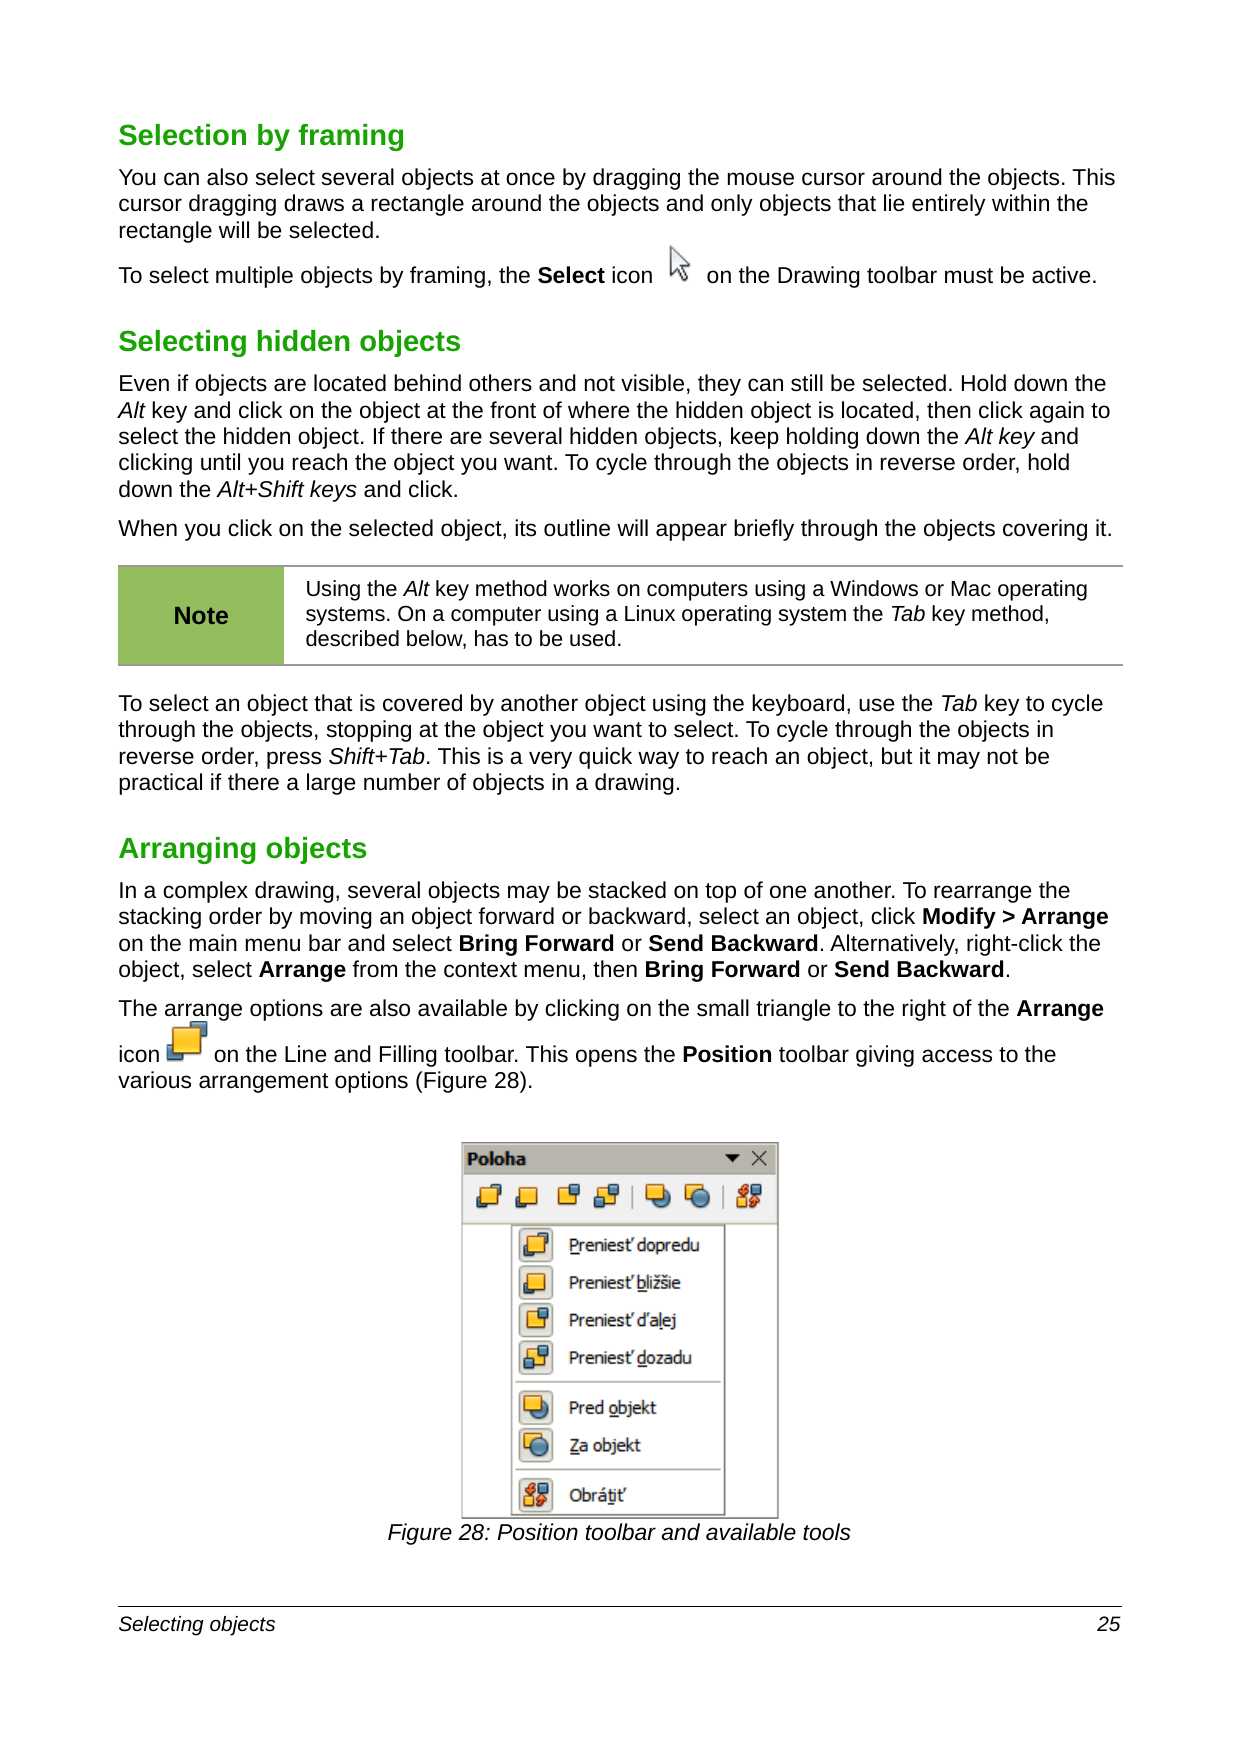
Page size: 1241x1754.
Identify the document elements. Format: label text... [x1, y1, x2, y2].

text When you click on the selected object, its outline will appear briefly through the objects covering it. [118, 514, 1122, 541]
picture [461, 1142, 779, 1519]
text The arrange options are also available by clicking on the small triangle to the right of the Arrange icon on the Line and Filling toolbar. This opens the Position toolbar giving access to the various arrangement options (Figure 28). [118, 995, 1122, 1093]
picture [166, 1021, 208, 1062]
subtitle Arranging objects [118, 831, 1122, 864]
text Figure 28: Position toolbar and available tools [322, 1153, 919, 1545]
subtitle Selection by framing [118, 118, 1122, 152]
table_header Note [118, 567, 284, 664]
text In a complex drawing, several objects may be stacked on top of one another. To rearrange the stacking order by moving an object forward or backward, select an object, click Modify > Arrange on the main menu bar and select Bring Forward or Send Backward. Alternatively, right-click the object, select Arrange from the context menu, then Bring Forward or Send Backward. [118, 877, 1122, 982]
text Even if objects are located behind others and not visible, they can still be selected. Hold down the Alt key and click on the object at the front of where the hidden object is located, then click again to select the hidden object. If there are several hidden objects, keep holding down the Alt key and clicking until you reach the object you want. To cycle through the objects in reverse order, hold down the Alt+Shift keys and click. [118, 370, 1122, 502]
text To select multiple objects by framing, the Select icon on the Drawing toolbar must be active. [118, 243, 1122, 289]
text To select an object that is covered by another object using the keyboard, use the Tab key to cycle through the objects, stopping at the object you want to select. To cycle through the objects in reverse order, press Shift+Tab. This is a very quick way to reach an object, but it may not be practical if there a large number of objects in a drawing. [118, 690, 1122, 796]
text You can also select several objects at once by dragging the mouse cursor around the objects. This cursor dragging draws a rectangle around the objects and only objects that lie entirely within the rectangle will be selected. [118, 164, 1122, 243]
subtitle Selecting hidden objects [118, 324, 1122, 358]
picture [659, 243, 701, 284]
table_header Using the Alt key method works on computers using a Windows or Mac operating systems. On a computer using a Linux operating system the Tab key method, described below, has to be used. [284, 567, 1123, 664]
